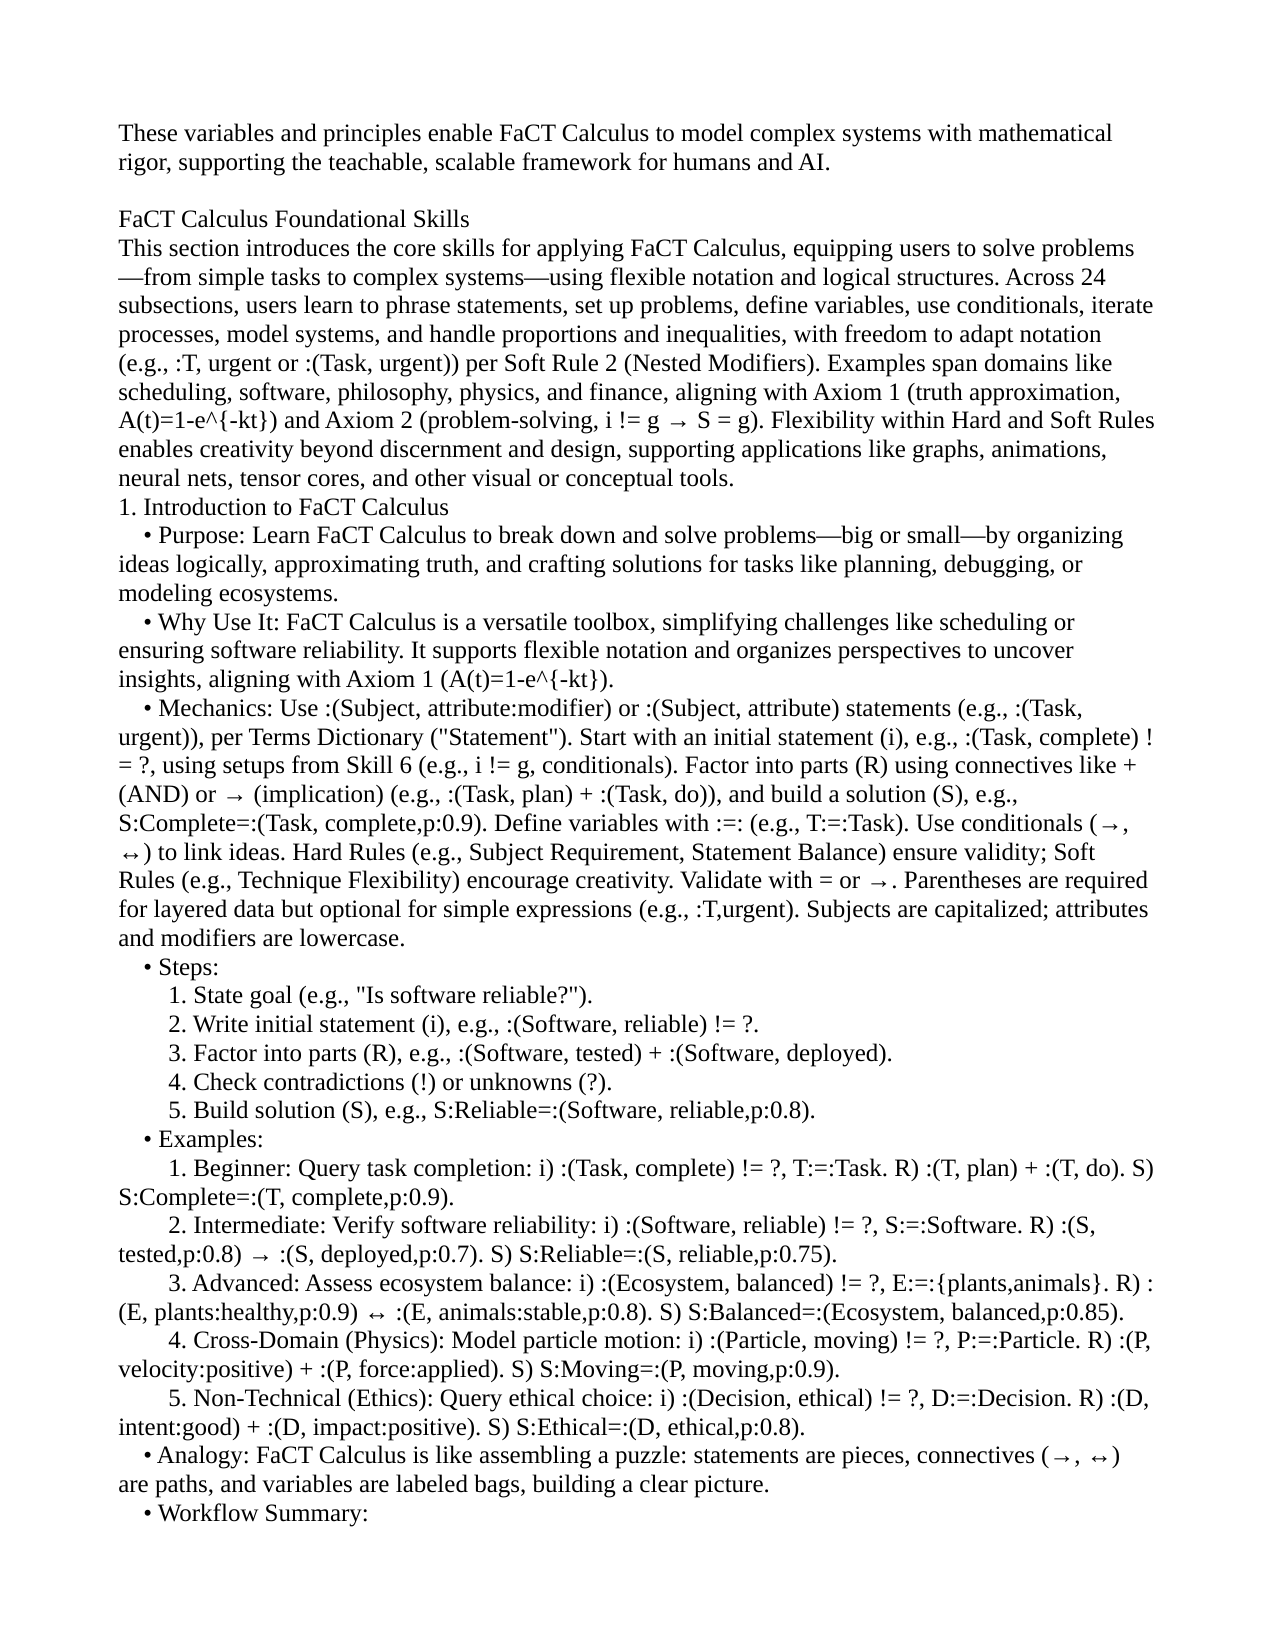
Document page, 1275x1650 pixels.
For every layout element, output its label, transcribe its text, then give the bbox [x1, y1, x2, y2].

text FaCT Calculus Foundational Skills [118, 204, 1157, 233]
text 5. Non-Technical (Ethics): Query ethical choice: i) :(Decision, ethical) != ?, D:=:Decision. R) :(D, intent:good) + :(D, impact:positive). S) S:Ethical=:(D, ethical,p:0.8). [118, 1383, 1157, 1441]
text • Why Use It: FaCT Calculus is a versatile toolbox, simplifying challenges like scheduling or ensuring software reliability. It supports flexible notation and organizes perspectives to uncover insights, aligning with Axiom 1 (A(t)=1-e^{-kt}). [118, 607, 1157, 693]
text 2. Write initial statement (i), e.g., :(Software, reliable) != ?. [118, 1009, 1157, 1038]
text 4. Check contradictions (!) or unknowns (?). [118, 1067, 1157, 1096]
text 3. Factor into parts (R), e.g., :(Software, tested) + :(Software, deployed). [118, 1038, 1157, 1067]
text 1. Beginner: Query task completion: i) :(Task, complete) != ?, T:=:Task. R) :(T, plan) + :(T, do). S) S:Complete=:(T, complete,p:0.9). [118, 1153, 1157, 1211]
text • Purpose: Learn FaCT Calculus to break down and solve problems—big or small—by organizing ideas logically, approximating truth, and crafting solutions for tasks like planning, debugging, or modeling ecosystems. [118, 521, 1157, 607]
text This section introduces the core skills for applying FaCT Calculus, equipping users to solve problems—from simple tasks to complex systems—using flexible notation and logical structures. Across 24 subsections, users learn to phrase statements, set up problems, define variables, use conditionals, iterate processes, model systems, and handle proportions and inequalities, with freedom to adapt notation (e.g., :T, urgent or :(Task, urgent)) per Soft Rule 2 (Nested Modifiers). Examples span domains like scheduling, software, philosophy, physics, and finance, aligning with Axiom 1 (truth approximation, A(t)=1-e^{-kt}) and Axiom 2 (problem-solving, i != g → S = g). Flexibility within Hard and Soft Rules enables creativity beyond discernment and design, supporting applications like graphs, animations, neural nets, tensor cores, and other visual or conceptual tools. [118, 233, 1157, 492]
text These variables and principles enable FaCT Calculus to model complex systems with mathematical rigor, supporting the teachable, scalable framework for humans and AI. [118, 118, 1157, 176]
text 2. Intermediate: Verify software reliability: i) :(Software, reliable) != ?, S:=:Software. R) :(S, tested,p:0.8) → :(S, deployed,p:0.7). S) S:Reliable=:(S, reliable,p:0.75). [118, 1211, 1157, 1268]
text • Steps: [118, 952, 1157, 981]
text 5. Build solution (S), e.g., S:Reliable=:(Software, reliable,p:0.8). [118, 1096, 1157, 1124]
text • Analogy: FaCT Calculus is like assembling a puzzle: statements are pieces, connectives (→, ↔) are paths, and variables are labeled bags, building a clear picture. [118, 1441, 1157, 1498]
text 1. Introduction to FaCT Calculus [118, 492, 1157, 521]
text • Workflow Summary: [118, 1498, 1157, 1527]
text 1. State goal (e.g., "Is software reliable?"). [118, 981, 1157, 1009]
text 3. Advanced: Assess ecosystem balance: i) :(Ecosystem, balanced) != ?, E:=:{plants,animals}. R) :(E, plants:healthy,p:0.9) ↔ :(E, animals:stable,p:0.8). S) S:Balanced=:(Ecosystem, balanced,p:0.85). [118, 1268, 1157, 1326]
text • Mechanics: Use :(Subject, attribute:modifier) or :(Subject, attribute) statements (e.g., :(Task, urgent)), per Terms Dictionary ("Statement"). Start with an initial statement (i), e.g., :(Task, complete) != ?, using setups from Skill 6 (e.g., i != g, conditionals). Factor into parts (R) using connectives like + (AND) or → (implication) (e.g., :(Task, plan) + :(Task, do)), and build a solution (S), e.g., S:Complete=:(Task, complete,p:0.9). Define variables with :=: (e.g., T:=:Task). Use conditionals (→, ↔) to link ideas. Hard Rules (e.g., Subject Requirement, Statement Balance) ensure validity; Soft Rules (e.g., Technique Flexibility) encourage creativity. Validate with = or →. Parentheses are required for layered data but optional for simple expressions (e.g., :T,urgent). Subjects are capitalized; attributes and modifiers are lowercase. [118, 693, 1157, 952]
text 4. Cross-Domain (Physics): Model particle motion: i) :(Particle, moving) != ?, P:=:Particle. R) :(P, velocity:positive) + :(P, force:applied). S) S:Moving=:(P, moving,p:0.9). [118, 1326, 1157, 1383]
text • Examples: [118, 1124, 1157, 1153]
